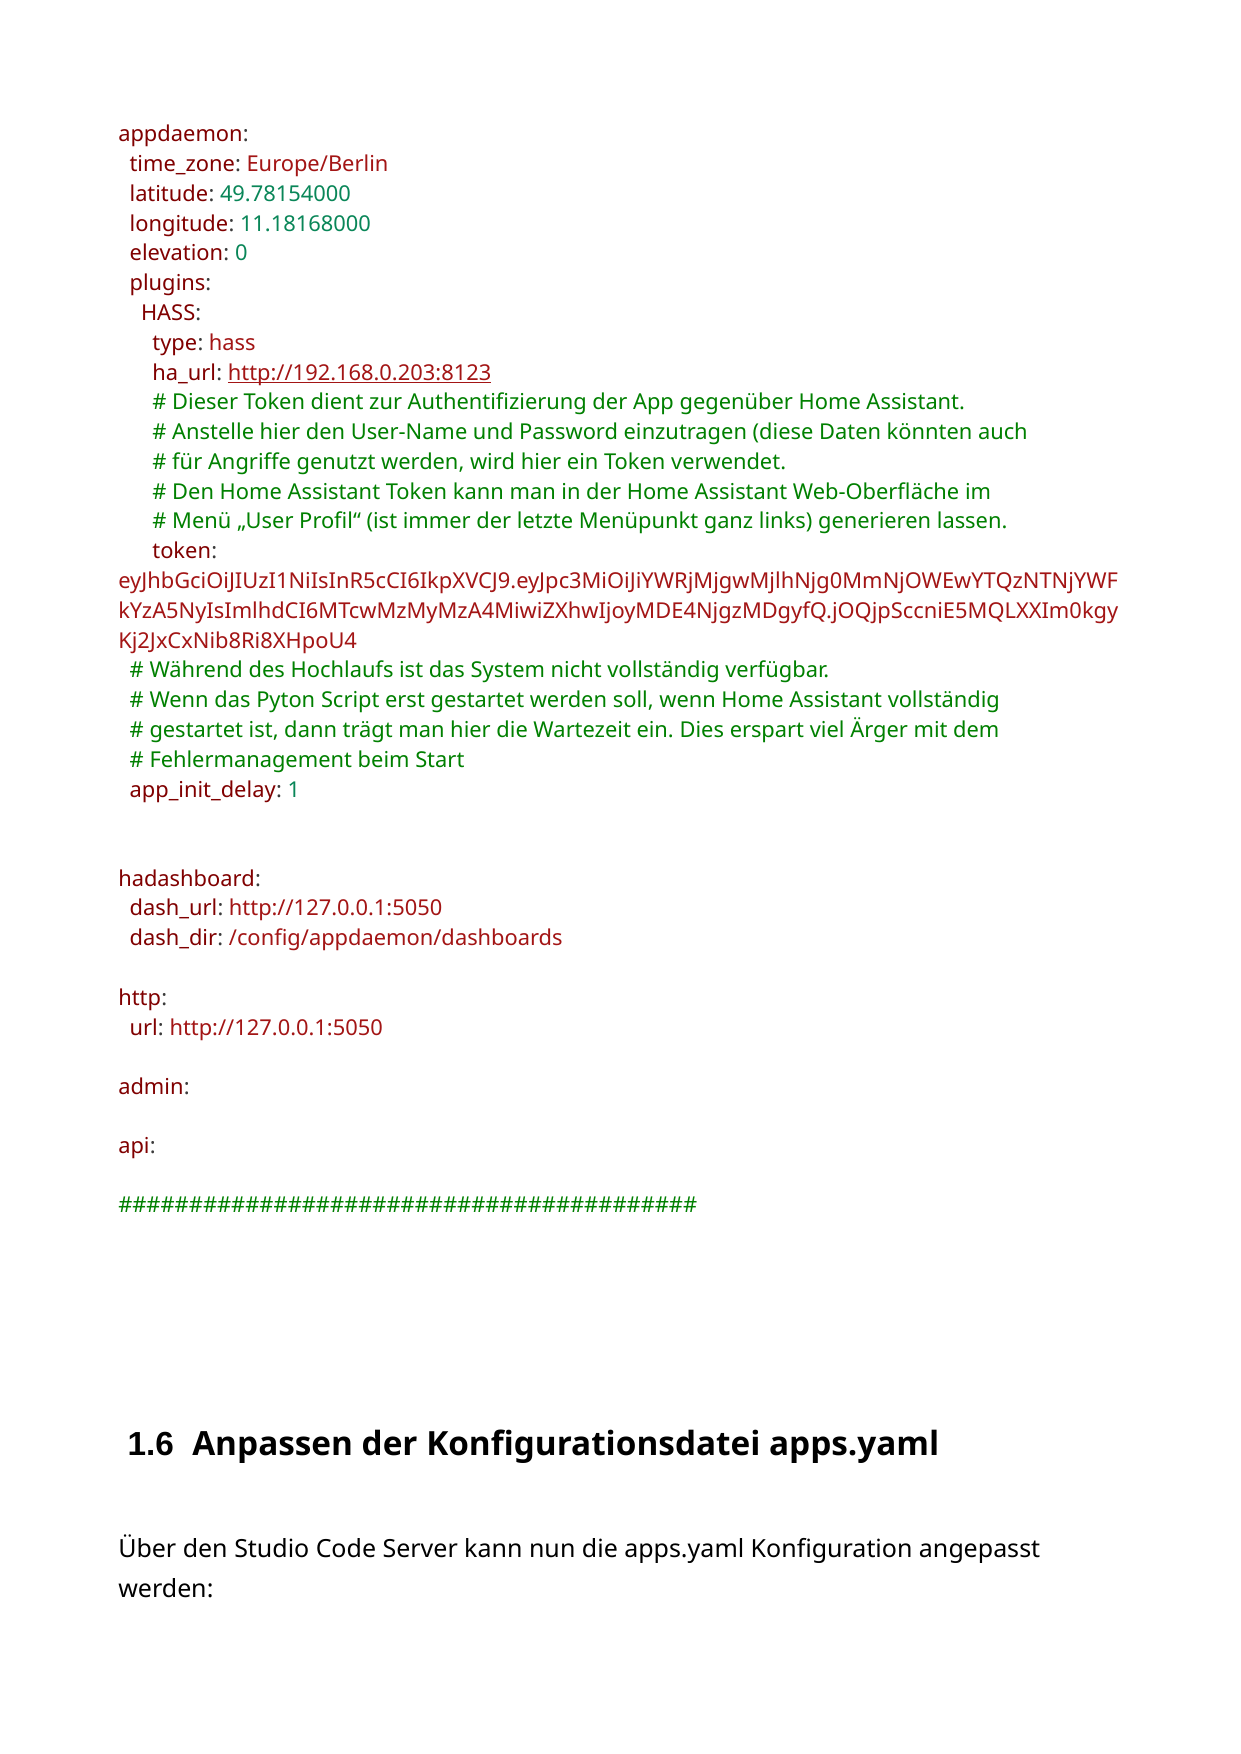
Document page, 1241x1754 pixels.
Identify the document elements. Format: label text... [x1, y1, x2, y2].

text type: hass [118, 327, 1122, 356]
text appdaemon: [118, 118, 1122, 148]
text url: http://127.0.0.1:5050 [118, 1011, 1122, 1041]
text # Wenn das Pyton Script erst gestartet werden soll, wenn Home Assistant vollständig [118, 684, 1122, 714]
text time_zone: Europe/Berlin [118, 148, 1122, 178]
text # für Angriffe genutzt werden, wird hier ein Token verwendet. [118, 446, 1122, 476]
text admin: [118, 1071, 1122, 1101]
text app_init_delay: 1 [118, 773, 1122, 803]
text token: eyJhbGciOiJIUzI1NiIsInR5cCI6IkpXVCJ9.eyJpc3MiOiJiYWRjMjgwMjlhNjg0MmNjOWEwYTQzNTNjYWFkYzA5NyIsImlhdCI6MTcwMzMyMzA4MiwiZXhwIjoyMDE4NjgzMDgyfQ.jOQjpSccniE5MQLXXIm0kgyKj2JxCxNib8Ri8XHpoU4 [118, 535, 1122, 654]
text plugins: [118, 267, 1122, 297]
text elevation: 0 [118, 237, 1122, 267]
text Über den Studio Code Server kann nun die apps.yaml Konfiguration angepasst werden: [118, 1531, 1122, 1604]
text HASS: [118, 297, 1122, 327]
text # Dieser Token dient zur Authentifizierung der App gegenüber Home Assistant. [118, 386, 1122, 416]
text dash_url: http://127.0.0.1:5050 [118, 892, 1122, 922]
text longitude: 11.18168000 [118, 207, 1122, 237]
text # Während des Hochlaufs ist das System nicht vollständig verfügbar. [118, 654, 1122, 684]
text # Den Home Assistant Token kann man in der Home Assistant Web-Oberfläche im [118, 476, 1122, 505]
text ha_url: http://192.168.0.203:8123 [118, 356, 1122, 386]
text latitude: 49.78154000 [118, 178, 1122, 207]
text ######################################### [118, 1188, 1122, 1218]
text # gestartet ist, dann trägt man hier die Wartezeit ein. Dies erspart viel Ärger mit dem # Fehlermanagement beim Start [118, 714, 1122, 773]
text # Menü „User Profil“ (ist immer der letzte Menüpunkt ganz links) generieren lassen. [118, 505, 1122, 535]
subtitle Anpassen der Konfigurationsdatei apps.yaml [118, 1419, 1122, 1465]
text dash_dir: /config/appdaemon/dashboards [118, 922, 1122, 952]
text # Anstelle hier den User-Name und Password einzutragen (diese Daten könnten auch [118, 416, 1122, 446]
text hadashboard: [118, 863, 1122, 892]
text api: [118, 1130, 1122, 1160]
text http: [118, 982, 1122, 1011]
